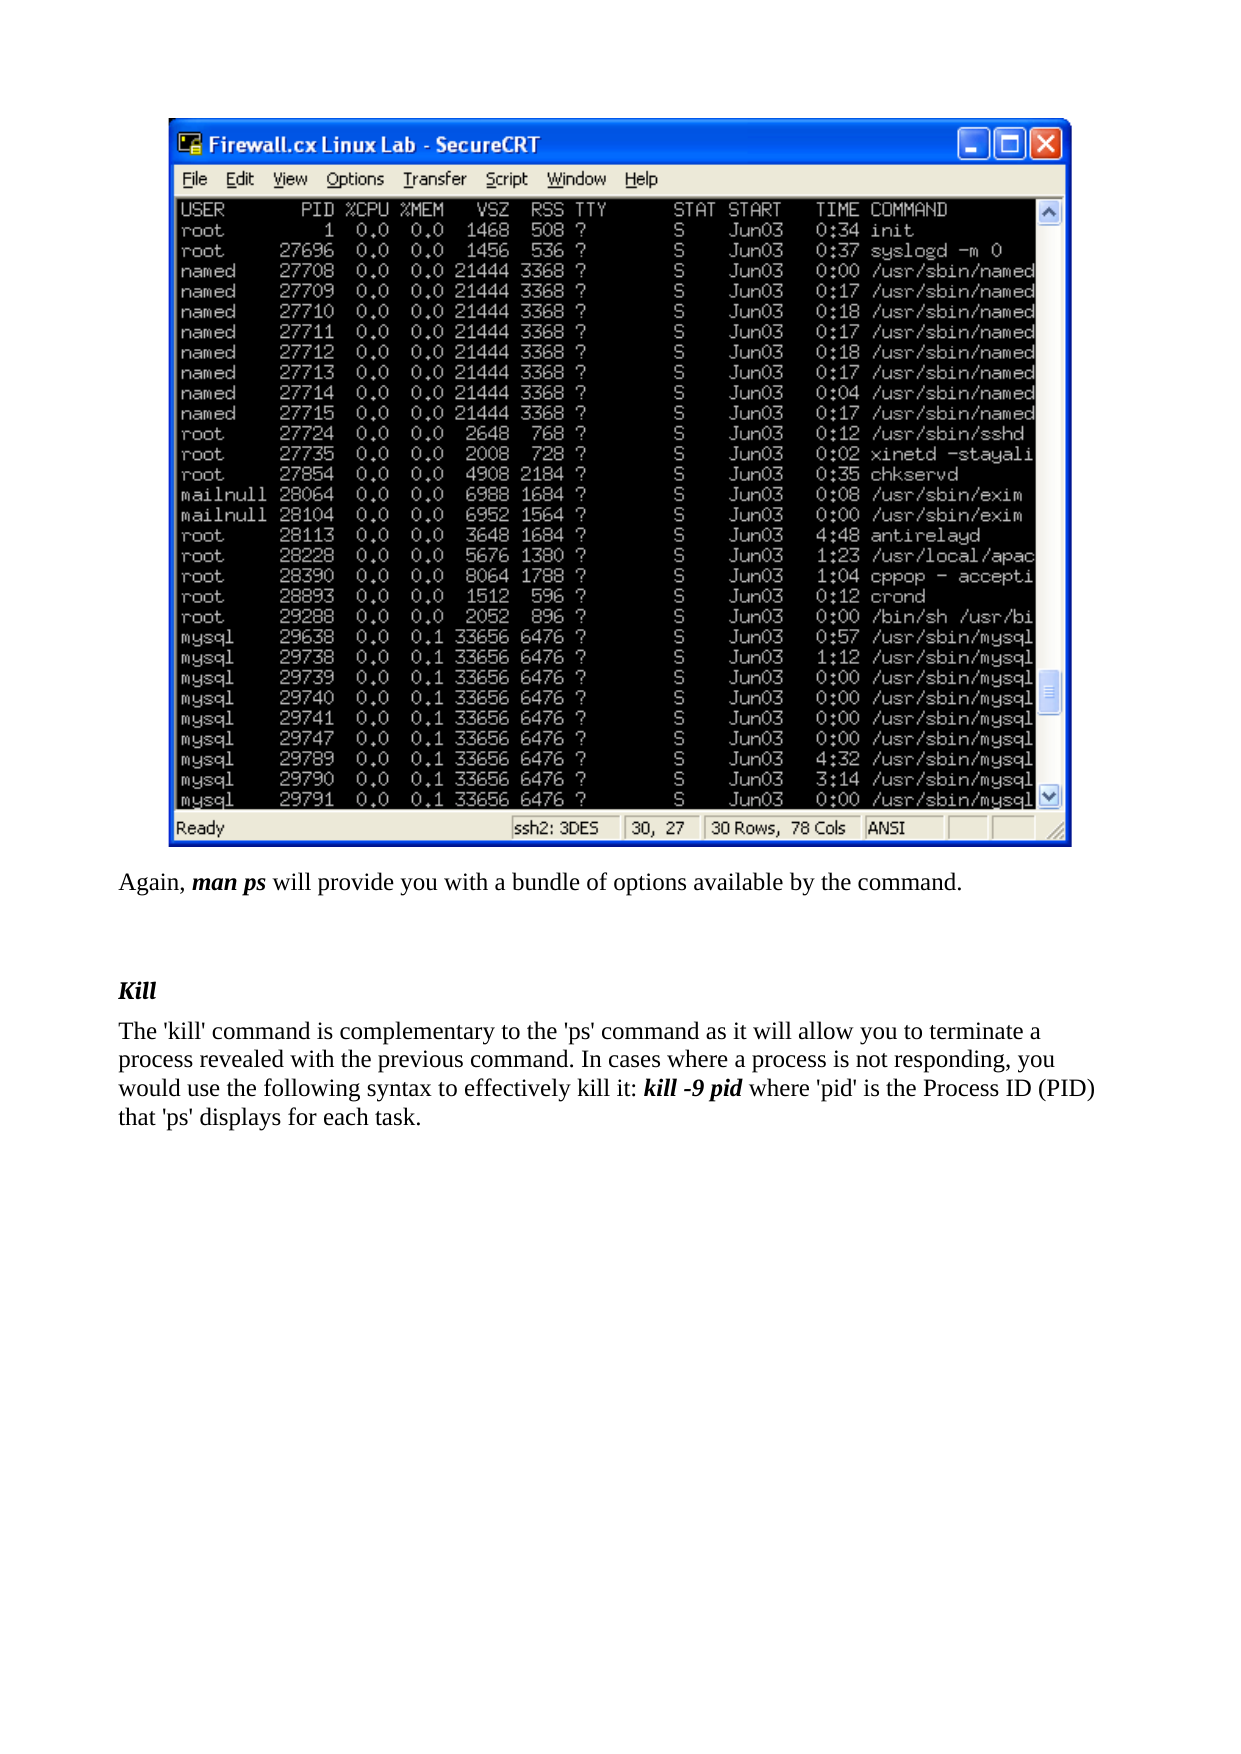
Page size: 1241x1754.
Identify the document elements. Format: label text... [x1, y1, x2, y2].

subtitle Kill [118, 977, 1122, 1005]
text The 'kill' command is complementary to the 'ps' command as it will allow you to terminate a process revealed with the previous command. In cases where a process is not responding, you would use the following syntax to effectively kill it: kill -9 pid where 'pid' is the Process ID (PID) that 'ps' displays for each task. [118, 1016, 1122, 1131]
text Again, man ps will provide you with a bundle of options available by the command. [118, 867, 1122, 896]
